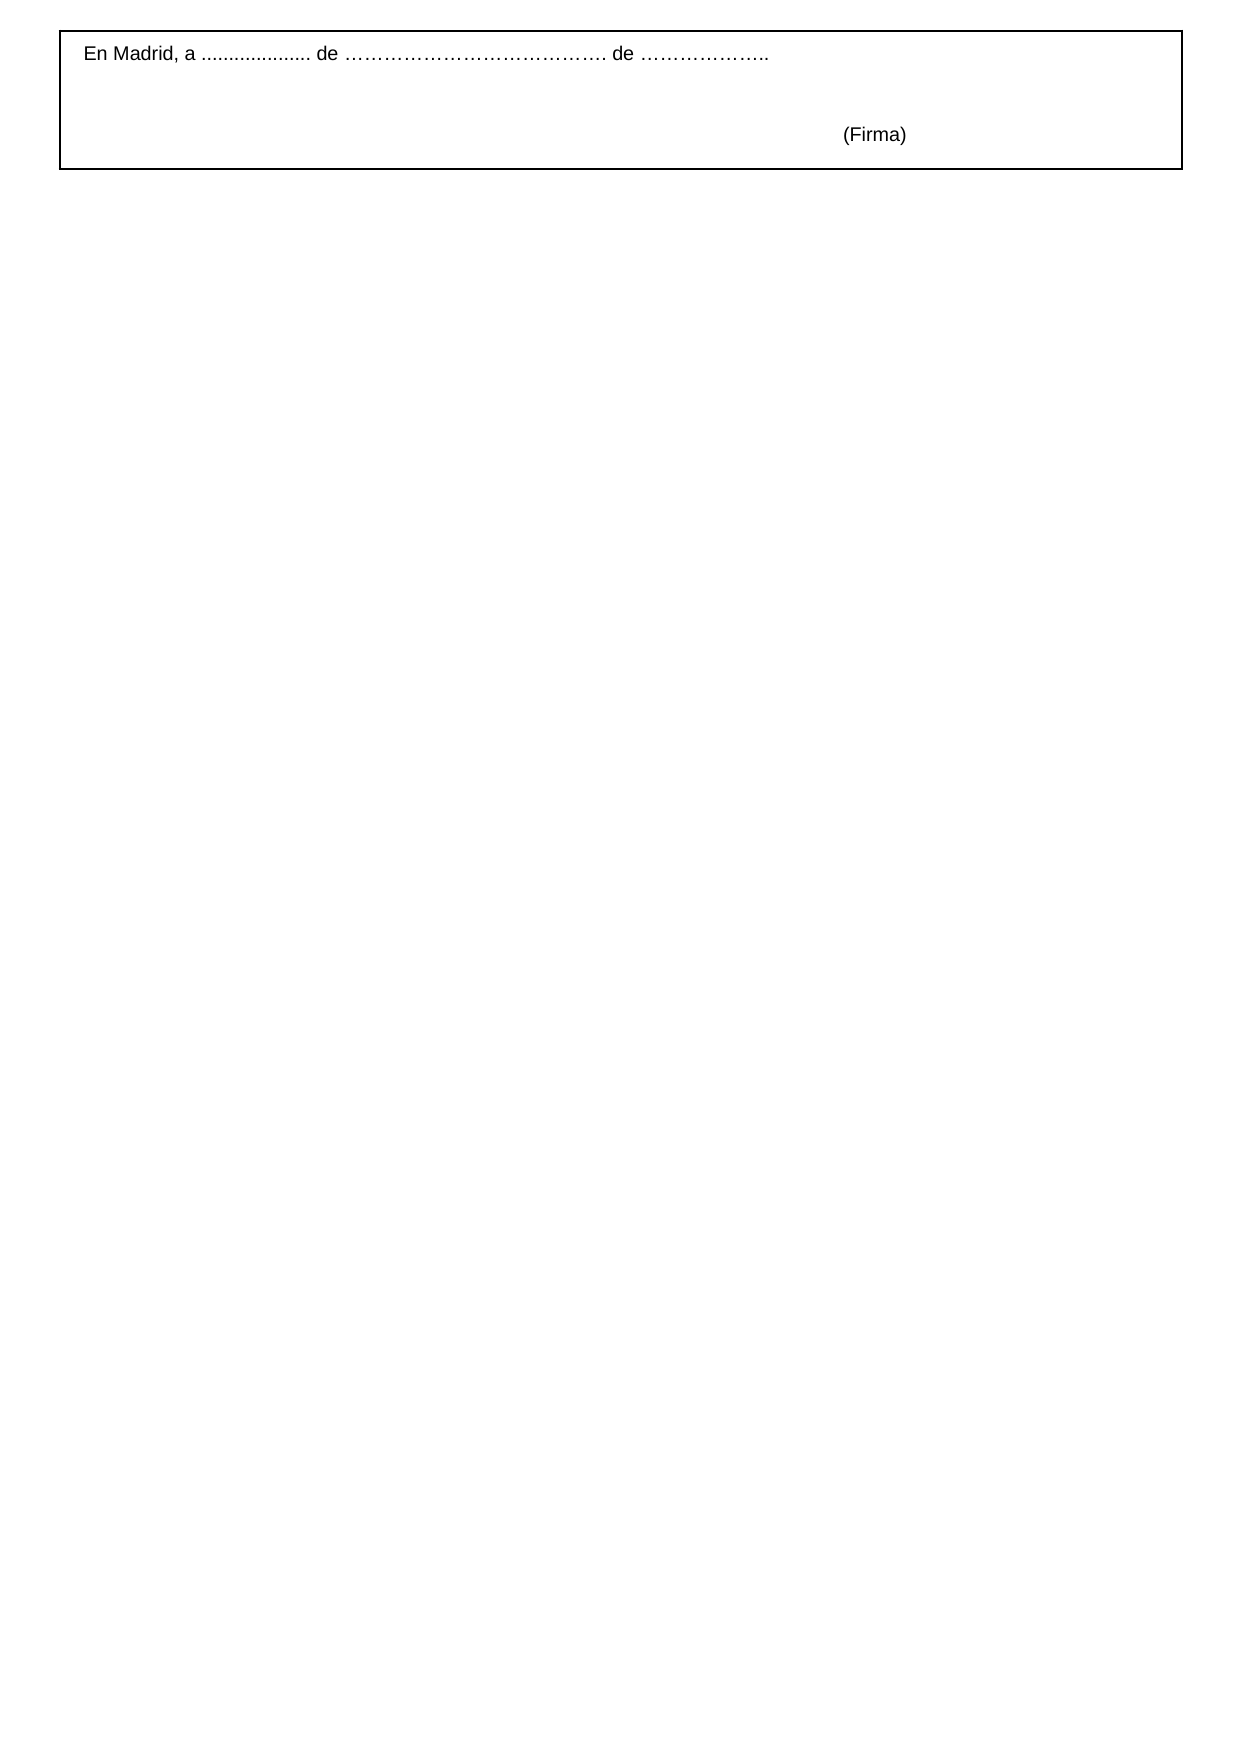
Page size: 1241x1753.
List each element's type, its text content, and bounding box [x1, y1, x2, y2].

table_cell En Madrid, a .................... de …………………………………. de ……………….. (Firma) [61, 32, 1181, 168]
